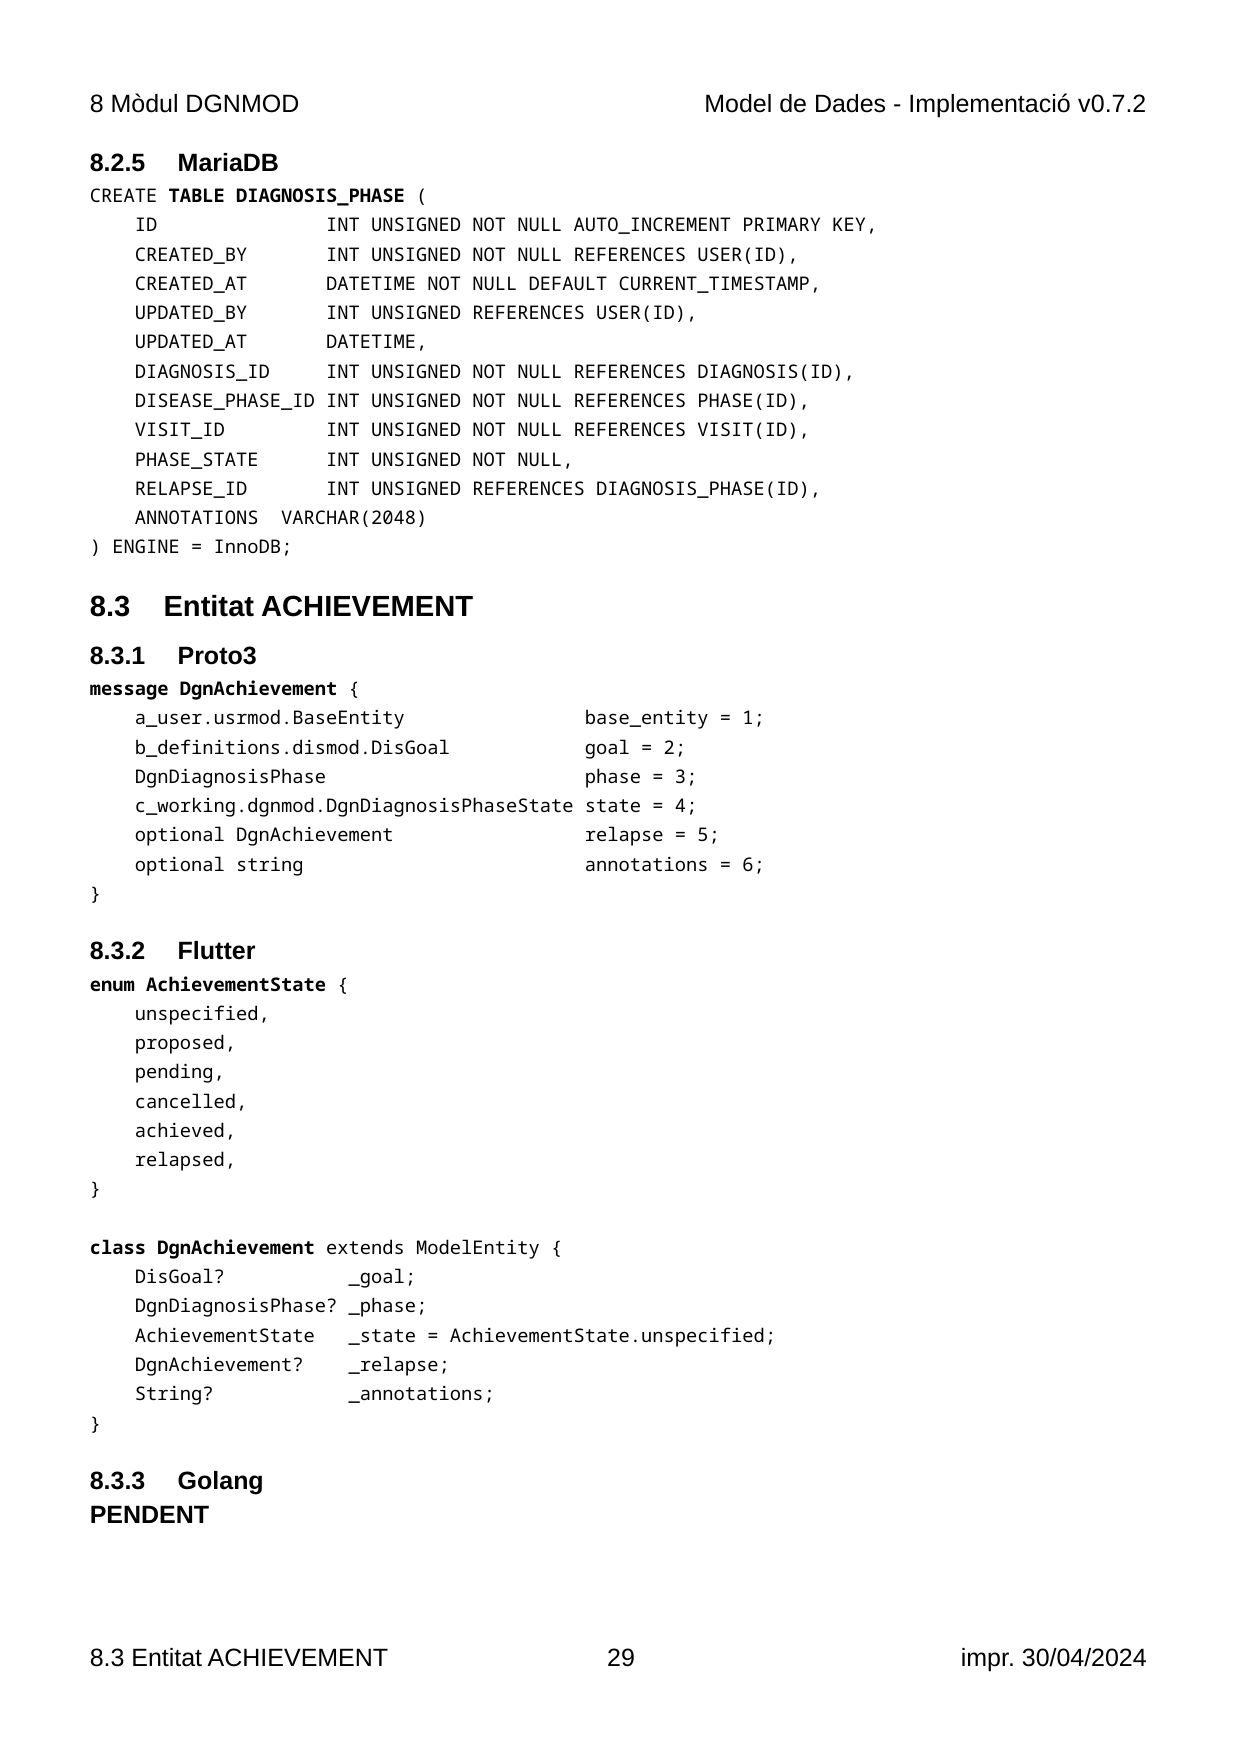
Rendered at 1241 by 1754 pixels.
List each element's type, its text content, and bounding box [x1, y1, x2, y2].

text DgnDiagnosisPhase phase = 3; [89, 763, 1146, 789]
text VISIT_ID INT UNSIGNED NOT NULL REFERENCES VISIT(ID), [89, 417, 1146, 442]
text ID INT UNSIGNED NOT NULL AUTO_INCREMENT PRIMARY KEY, [89, 212, 1146, 237]
text class DgnAchievement extends ModelEntity { [89, 1234, 1146, 1260]
text relapsed, [89, 1146, 1146, 1172]
text PHASE_STATE INT UNSIGNED NOT NULL, [89, 446, 1146, 471]
text DISEASE_PHASE_ID INT UNSIGNED NOT NULL REFERENCES PHASE(ID), [89, 387, 1146, 413]
text pending, [89, 1059, 1146, 1084]
text unspecified, [89, 1000, 1146, 1026]
text CREATED_AT DATETIME NOT NULL DEFAULT CURRENT_TIMESTAMP, [89, 270, 1146, 296]
text DgnAchievement? _relapse; [89, 1351, 1146, 1377]
text optional DgnAchievement relapse = 5; [89, 822, 1146, 847]
text enum AchievementState { [89, 971, 1146, 996]
text UPDATED_BY INT UNSIGNED REFERENCES USER(ID), [89, 299, 1146, 325]
text b_definitions.dismod.DisGoal goal = 2; [89, 734, 1146, 759]
text achieved, [89, 1117, 1146, 1143]
text } [89, 1410, 1146, 1435]
subtitle Proto3 [89, 641, 1146, 669]
text DisGoal? _goal; [89, 1263, 1146, 1289]
text proposed, [89, 1029, 1146, 1055]
text CREATED_BY INT UNSIGNED NOT NULL REFERENCES USER(ID), [89, 241, 1146, 266]
text UPDATED_AT DATETIME, [89, 329, 1146, 354]
text cancelled, [89, 1088, 1146, 1113]
text PENDENT [89, 1500, 1146, 1529]
text ) ENGINE = InnoDB; [89, 534, 1146, 559]
subtitle Golang [89, 1466, 1146, 1494]
text message DgnAchievement { [89, 675, 1146, 701]
text DgnDiagnosisPhase? _phase; [89, 1293, 1146, 1318]
text ANNOTATIONS VARCHAR(2048) [89, 504, 1146, 530]
text optional string annotations = 6; [89, 851, 1146, 877]
text a_user.usrmod.BaseEntity base_entity = 1; [89, 705, 1146, 730]
subtitle MariaDB [89, 148, 1146, 176]
subtitle Flutter [89, 936, 1146, 965]
text c_working.dgnmod.DgnDiagnosisPhaseState state = 4; [89, 792, 1146, 818]
text String? _annotations; [89, 1381, 1146, 1406]
text } [89, 880, 1146, 906]
subtitle Entitat ACHIEVEMENT [89, 589, 1146, 623]
text RELAPSE_ID INT UNSIGNED REFERENCES DIAGNOSIS_PHASE(ID), [89, 475, 1146, 501]
text AchievementState _state = AchievementState.unspecified; [89, 1322, 1146, 1348]
text CREATE TABLE DIAGNOSIS_PHASE ( [89, 182, 1146, 208]
text } [89, 1176, 1146, 1201]
text DIAGNOSIS_ID INT UNSIGNED NOT NULL REFERENCES DIAGNOSIS(ID), [89, 358, 1146, 383]
